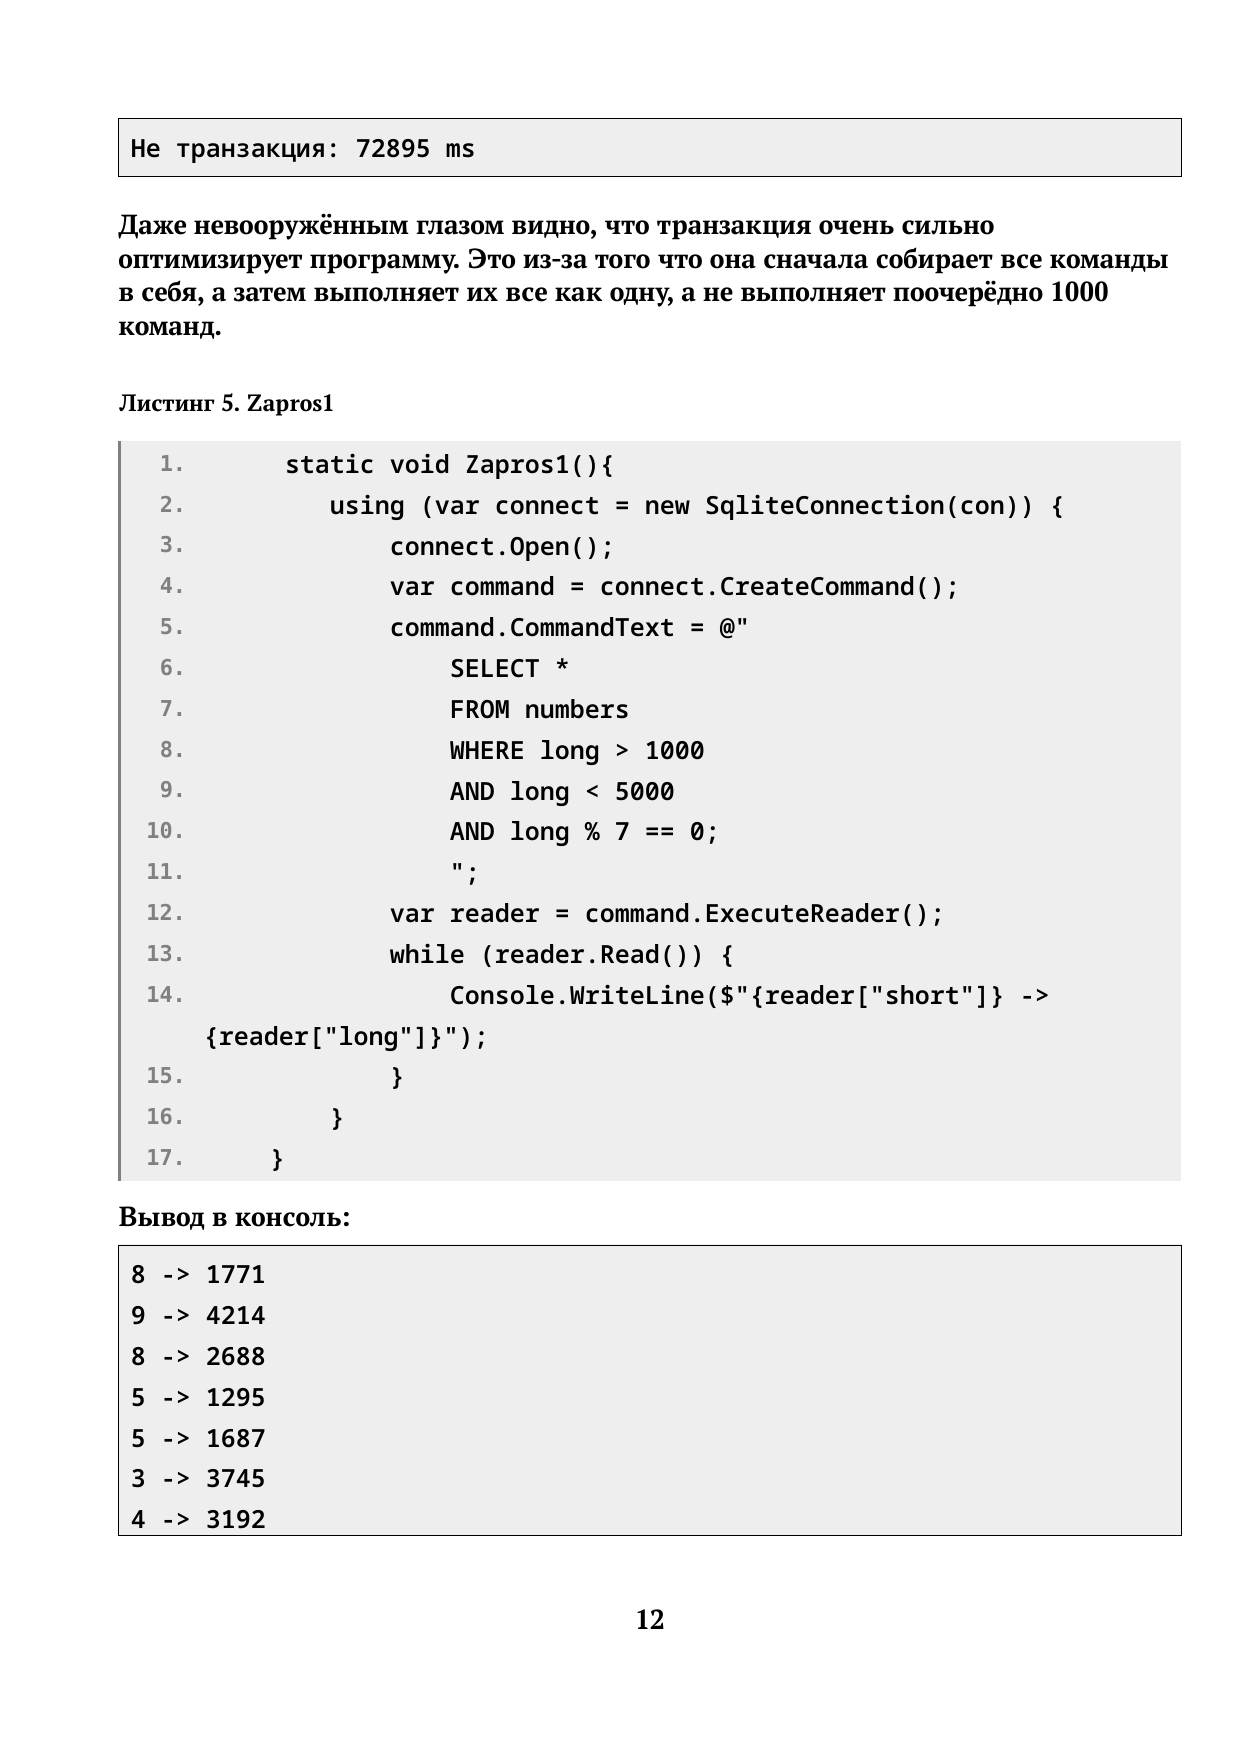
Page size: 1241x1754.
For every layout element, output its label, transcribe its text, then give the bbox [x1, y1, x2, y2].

text 9 -> 4214 [119, 1285, 1181, 1326]
list FROM numbers [121, 686, 1181, 726]
list SELECT * [121, 645, 1181, 685]
list WHERE long > 1000 [121, 726, 1181, 766]
list command.CommandText = @" [121, 604, 1181, 644]
list AND long % 7 == 0; [121, 808, 1181, 848]
list AND long < 5000 [121, 767, 1181, 807]
text Листинг 5. Zapros1 [118, 388, 1181, 416]
list } [121, 1053, 1181, 1093]
text 8 -> 2688 [119, 1326, 1181, 1367]
text Даже невооружённым глазом видно, что транзакция очень сильно оптимизирует программу. Это из-за того что она сначала собирает все команды в себя, а затем выполняет их все как одну, а не выполняет поочерёдно 1000 команд. [118, 207, 1181, 342]
text Не транзакция: 72895 ms [119, 119, 1181, 176]
list static void Zapros1(){ [121, 441, 1181, 481]
list var reader = command.ExecuteReader(); [121, 890, 1181, 930]
list while (reader.Read()) { [121, 931, 1181, 971]
text 8 -> 1771 [119, 1246, 1181, 1285]
text 3 -> 3745 [119, 1449, 1181, 1489]
list } [121, 1094, 1181, 1134]
list } [121, 1135, 1181, 1181]
list "; [121, 849, 1181, 889]
text 5 -> 1295 [119, 1367, 1181, 1408]
text 5 -> 1687 [119, 1408, 1181, 1449]
text 4 -> 3192 [119, 1489, 1181, 1535]
list Console.WriteLine($"{reader["short"]} -> {reader["long"]}"); [121, 971, 1181, 1052]
list using (var connect = new SqliteConnection(con)) { [121, 481, 1181, 521]
text Вывод в консоль: [118, 1199, 1181, 1233]
list var command = connect.CreateCommand(); [121, 563, 1181, 603]
list connect.Open(); [121, 522, 1181, 562]
